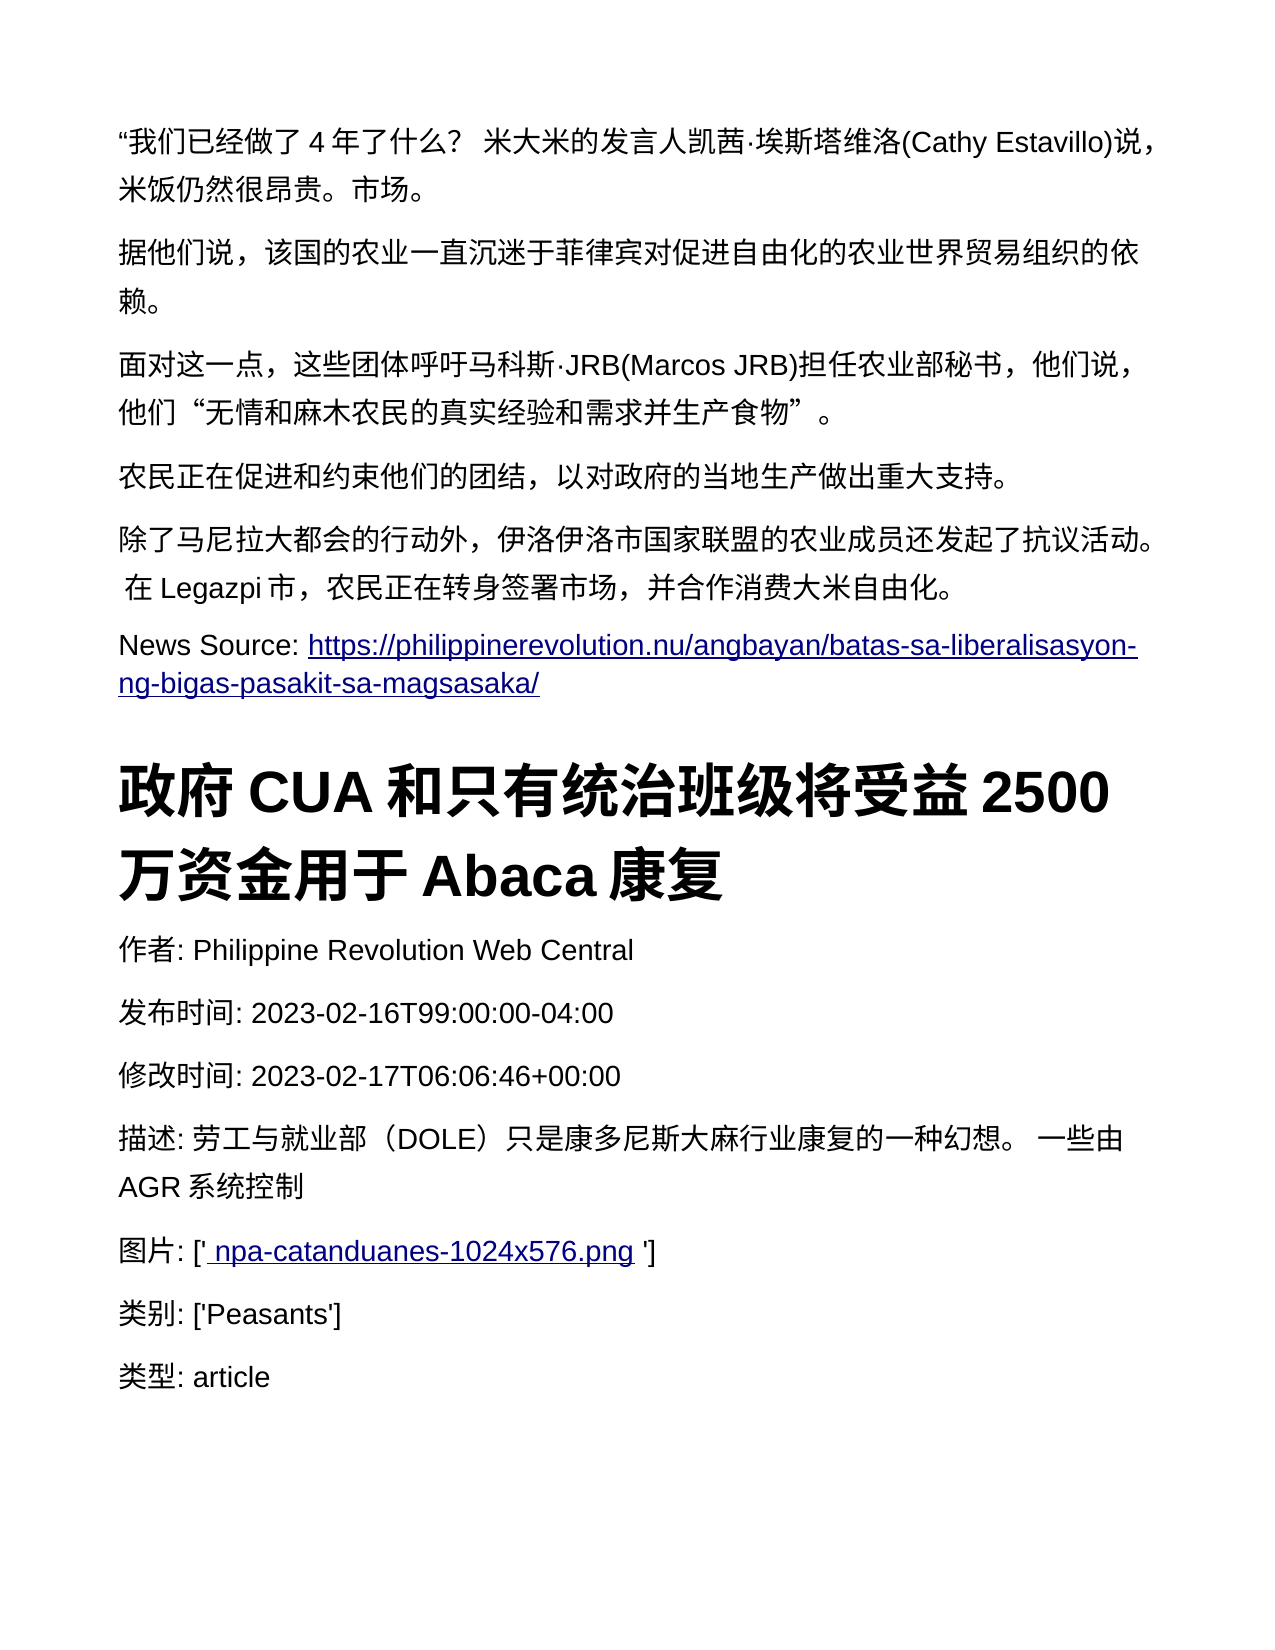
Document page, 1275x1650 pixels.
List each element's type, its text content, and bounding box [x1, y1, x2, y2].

text 类型: article [118, 1353, 1157, 1396]
text News Source: https://philippinerevolution.nu/angbayan/batas-sa-liberalisasyon-ng-bigas-pasakit-sa-magsasaka/ [118, 628, 1157, 700]
text 据他们说，该国的农业一直沉迷于菲律宾对促进自由化的农业世界贸易组织的依赖。 [118, 230, 1157, 321]
text 作者: Philippine Revolution Web Central [118, 926, 1157, 968]
text 修改时间: 2023-02-17T06:06:46+00:00 [118, 1052, 1157, 1094]
subtitle 政府 CUA和只有统治班级将受益2500万资金用于Abaca康复 [118, 744, 1157, 913]
text 描述: 劳工与就业部（DOLE）只是康多尼斯大麻行业康复的一种幻想。 一些由AGR系统控制 [118, 1115, 1157, 1206]
text 面对这一点，这些团体呼吁马科斯·JRB(Marcos JRB)担任农业部秘书，他们说，他们“无情和麻木农民的真实经验和需求并生产食物”。 [118, 341, 1157, 432]
text 农民正在促进和约束他们的团结，以对政府的当地生产做出重大支持。 [118, 453, 1157, 495]
text 除了马尼拉大都会的行动外，伊洛伊洛市国家联盟的农业成员还发起了抗议活动。 在Legazpi市，农民正在转身签署市场，并合作消费大米自由化。 [118, 516, 1157, 607]
text 图片: [' npa-catanduanes-1024x576.png '] [118, 1227, 1157, 1269]
text “我们已经做了4年了什么？ 米大米的发言人凯茜·埃斯塔维洛(Cathy Estavillo)说，米饭仍然很昂贵。市场。 [118, 118, 1157, 209]
text 发布时间: 2023-02-16T99:00:00-04:00 [118, 989, 1157, 1031]
text 类别: ['Peasants'] [118, 1290, 1157, 1332]
